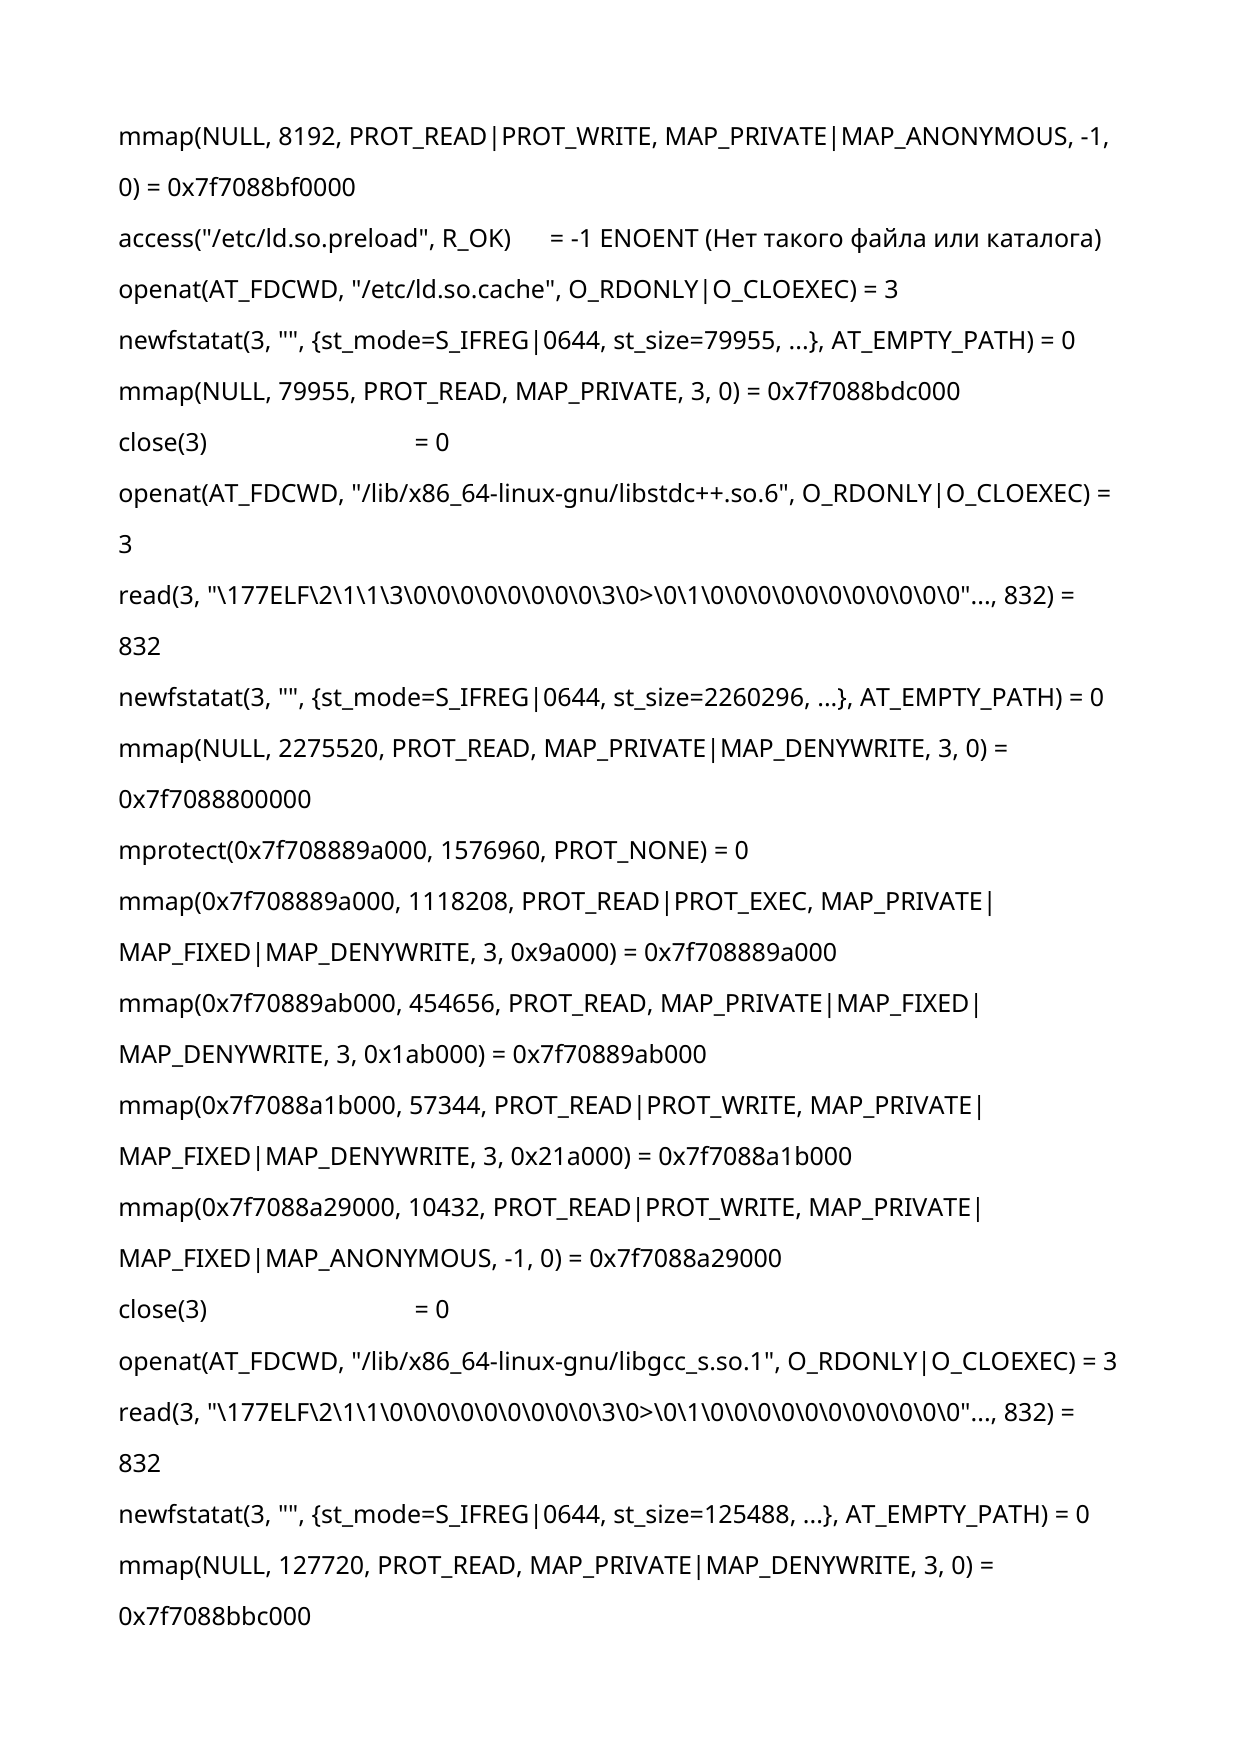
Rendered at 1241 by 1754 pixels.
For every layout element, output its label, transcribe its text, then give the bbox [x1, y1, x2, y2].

text mmap(0x7f7088a29000, 10432, PROT_READ|PROT_WRITE, MAP_PRIVATE|MAP_FIXED|MAP_ANONYMOUS, -1, 0) = 0x7f7088a29000 [118, 1190, 1122, 1275]
text read(3, "\177ELF\2\1\1\0\0\0\0\0\0\0\0\0\3\0>\0\1\0\0\0\0\0\0\0\0\0\0\0"..., 832) = 832 [118, 1394, 1122, 1479]
text mmap(0x7f708889a000, 1118208, PROT_READ|PROT_EXEC, MAP_PRIVATE|MAP_FIXED|MAP_DENYWRITE, 3, 0x9a000) = 0x7f708889a000 [118, 884, 1122, 969]
text newfstatat(3, "", {st_mode=S_IFREG|0644, st_size=2260296, ...}, AT_EMPTY_PATH) = 0 [118, 679, 1122, 714]
text openat(AT_FDCWD, "/lib/x86_64-linux-gnu/libstdc++.so.6", O_RDONLY|O_CLOEXEC) = 3 [118, 475, 1122, 561]
text openat(AT_FDCWD, "/lib/x86_64-linux-gnu/libgcc_s.so.1", O_RDONLY|O_CLOEXEC) = 3 [118, 1343, 1122, 1377]
text mmap(NULL, 79955, PROT_READ, MAP_PRIVATE, 3, 0) = 0x7f7088bdc000 [118, 373, 1122, 407]
text mmap(0x7f7088a1b000, 57344, PROT_READ|PROT_WRITE, MAP_PRIVATE|MAP_FIXED|MAP_DENYWRITE, 3, 0x21a000) = 0x7f7088a1b000 [118, 1088, 1122, 1173]
text read(3, "\177ELF\2\1\1\3\0\0\0\0\0\0\0\0\3\0>\0\1\0\0\0\0\0\0\0\0\0\0\0"..., 832) = 832 [118, 577, 1122, 663]
text access("/etc/ld.so.preload", R_OK) = -1 ENOENT (Нет такого файла или каталога) [118, 220, 1122, 254]
text newfstatat(3, "", {st_mode=S_IFREG|0644, st_size=79955, ...}, AT_EMPTY_PATH) = 0 [118, 322, 1122, 356]
text close(3) = 0 [118, 1292, 1122, 1326]
text newfstatat(3, "", {st_mode=S_IFREG|0644, st_size=125488, ...}, AT_EMPTY_PATH) = 0 [118, 1496, 1122, 1530]
text close(3) = 0 [118, 424, 1122, 458]
text mmap(NULL, 2275520, PROT_READ, MAP_PRIVATE|MAP_DENYWRITE, 3, 0) = 0x7f7088800000 [118, 731, 1122, 816]
text mmap(NULL, 127720, PROT_READ, MAP_PRIVATE|MAP_DENYWRITE, 3, 0) = 0x7f7088bbc000 [118, 1547, 1122, 1632]
text mmap(NULL, 8192, PROT_READ|PROT_WRITE, MAP_PRIVATE|MAP_ANONYMOUS, -1, 0) = 0x7f7088bf0000 [118, 118, 1122, 203]
text mprotect(0x7f708889a000, 1576960, PROT_NONE) = 0 [118, 833, 1122, 867]
text openat(AT_FDCWD, "/etc/ld.so.cache", O_RDONLY|O_CLOEXEC) = 3 [118, 271, 1122, 305]
text mmap(0x7f70889ab000, 454656, PROT_READ, MAP_PRIVATE|MAP_FIXED|MAP_DENYWRITE, 3, 0x1ab000) = 0x7f70889ab000 [118, 986, 1122, 1071]
